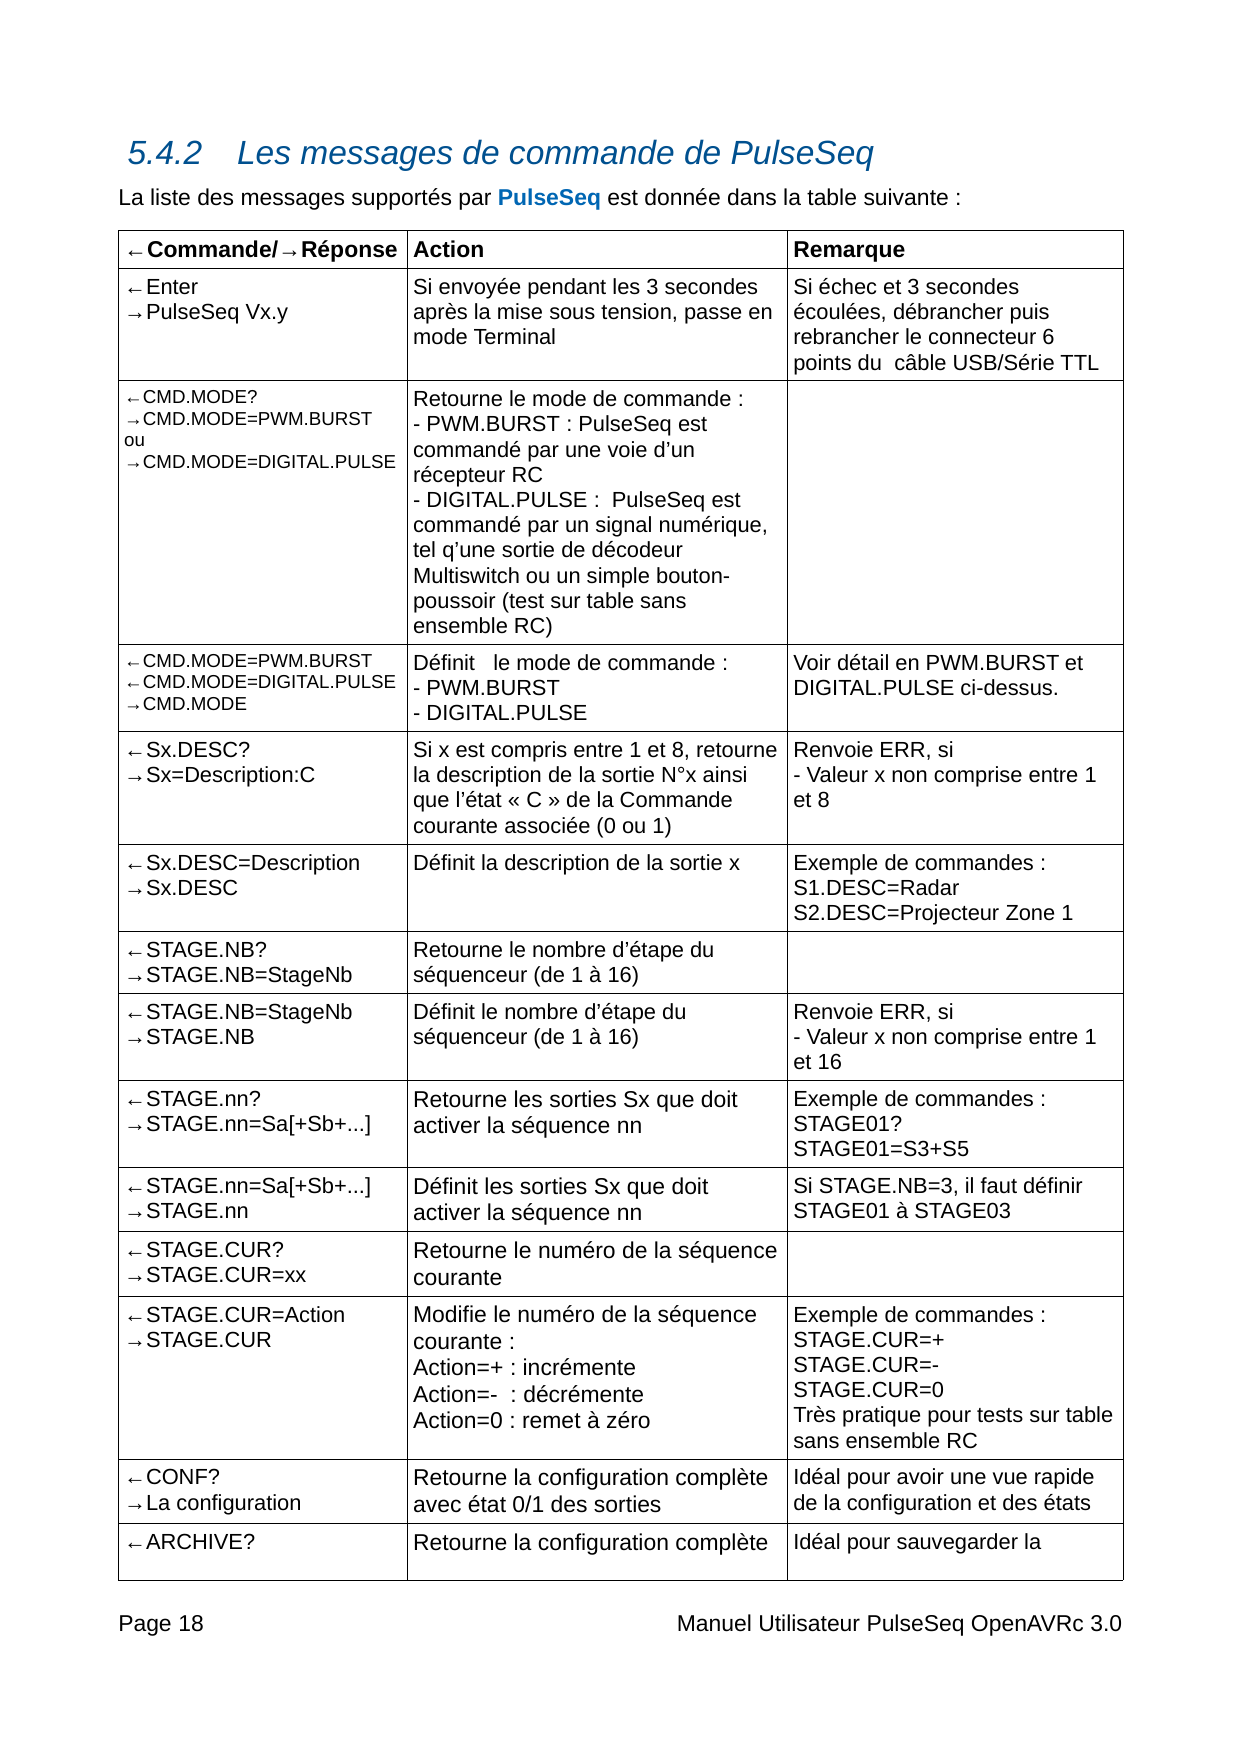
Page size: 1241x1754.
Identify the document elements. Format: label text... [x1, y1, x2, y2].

table_cell Si STAGE.NB=3, il faut définir STAGE01 à STAGE03 [788, 1168, 1123, 1231]
table_cell Si envoyée pendant les 3 secondes après la mise sous tension, passe en mode Terminal [408, 269, 787, 380]
table_cell ←Enter →PulseSeq Vx.y [119, 269, 407, 380]
table_cell [788, 381, 1123, 644]
table_cell Exemple de commandes : STAGE01? STAGE01=S3+S5 [788, 1081, 1123, 1167]
table_cell Retourne les sorties Sx que doit activer la séquence nn [408, 1081, 787, 1167]
table_cell Exemple de commandes : S1.DESC=Radar S2.DESC=Projecteur Zone 1 [788, 845, 1123, 931]
table_cell ←STAGE.NB? →STAGE.NB=StageNb [119, 932, 407, 993]
table_cell ←STAGE.CUR? →STAGE.CUR=xx [119, 1232, 407, 1296]
subtitle Les messages de commande de PulseSeq [118, 133, 1164, 171]
table_cell Si x est compris entre 1 et 8, retourne la description de la sortie N°x ainsi que l’état « C » de la Commande courante associée (0 ou 1) [408, 732, 787, 843]
table_cell ←CMD.MODE=PWM.BURST ←CMD.MODE=DIGITAL.PULSE →CMD.MODE [119, 645, 407, 731]
table_cell Retourne la configuration complète [408, 1524, 787, 1580]
table_cell Retourne le numéro de la séquence courante [408, 1232, 787, 1296]
table_cell ←STAGE.nn? →STAGE.nn=Sa[+Sb+...] [119, 1081, 407, 1167]
table_cell Idéal pour sauvegarder la [788, 1524, 1123, 1580]
table_cell Retourne la configuration complète avec état 0/1 des sorties [408, 1460, 787, 1523]
table_cell Idéal pour avoir une vue rapide de la configuration et des états [788, 1460, 1123, 1523]
table_cell Renvoie ERR, si - Valeur x non comprise entre 1 et 8 [788, 732, 1123, 843]
table_cell Définit les sorties Sx que doit activer la séquence nn [408, 1168, 787, 1231]
table_cell ←ARCHIVE? [119, 1524, 407, 1580]
table_cell ←CONF? →La configuration [119, 1460, 407, 1523]
table_cell ←STAGE.CUR=Action →STAGE.CUR [119, 1297, 407, 1458]
table_cell Voir détail en PWM.BURST et DIGITAL.PULSE ci-dessus. [788, 645, 1123, 731]
table_cell Retourne le mode de commande : - PWM.BURST : PulseSeq est commandé par une voie d’un récepteur RC - DIGITAL.PULSE : PulseSeq est commandé par un signal numérique, tel q’une sortie de décodeur Multiswitch ou un simple bouton-poussoir (test sur table sans ensemble RC) [408, 381, 787, 644]
table_cell Définit le mode de commande : - PWM.BURST - DIGITAL.PULSE [408, 645, 787, 731]
table_cell Si échec et 3 secondes écoulées, débrancher puis rebrancher le connecteur 6 points du câble USB/Série TTL [788, 269, 1123, 380]
table_header ←Commande/→Réponse [119, 231, 407, 268]
table_cell Définit la description de la sortie x [408, 845, 787, 931]
table_cell ←STAGE.nn=Sa[+Sb+...] →STAGE.nn [119, 1168, 407, 1231]
text La liste des messages supportés par PulseSeq est donnée dans la table suivante : [118, 184, 1164, 210]
table_cell Définit le nombre d’étape du séquenceur (de 1 à 16) [408, 994, 787, 1080]
table_cell ←CMD.MODE? →CMD.MODE=PWM.BURST ou →CMD.MODE=DIGITAL.PULSE [119, 381, 407, 644]
table_cell [788, 1232, 1123, 1296]
table_cell Exemple de commandes : STAGE.CUR=+ STAGE.CUR=- STAGE.CUR=0 Très pratique pour tests sur table sans ensemble RC [788, 1297, 1123, 1458]
table_cell Renvoie ERR, si - Valeur x non comprise entre 1 et 16 [788, 994, 1123, 1080]
table_header Remarque [788, 231, 1123, 268]
table_cell ←Sx.DESC=Description →Sx.DESC [119, 845, 407, 931]
table_cell ←Sx.DESC? →Sx=Description:C [119, 732, 407, 843]
table_cell Modifie le numéro de la séquence courante : Action=+ : incrémente Action=- : décrémente Action=0 : remet à zéro [408, 1297, 787, 1458]
table_cell [788, 932, 1123, 993]
table_cell Retourne le nombre d’étape du séquenceur (de 1 à 16) [408, 932, 787, 993]
table_header Action [408, 231, 787, 268]
table_cell ←STAGE.NB=StageNb →STAGE.NB [119, 994, 407, 1080]
